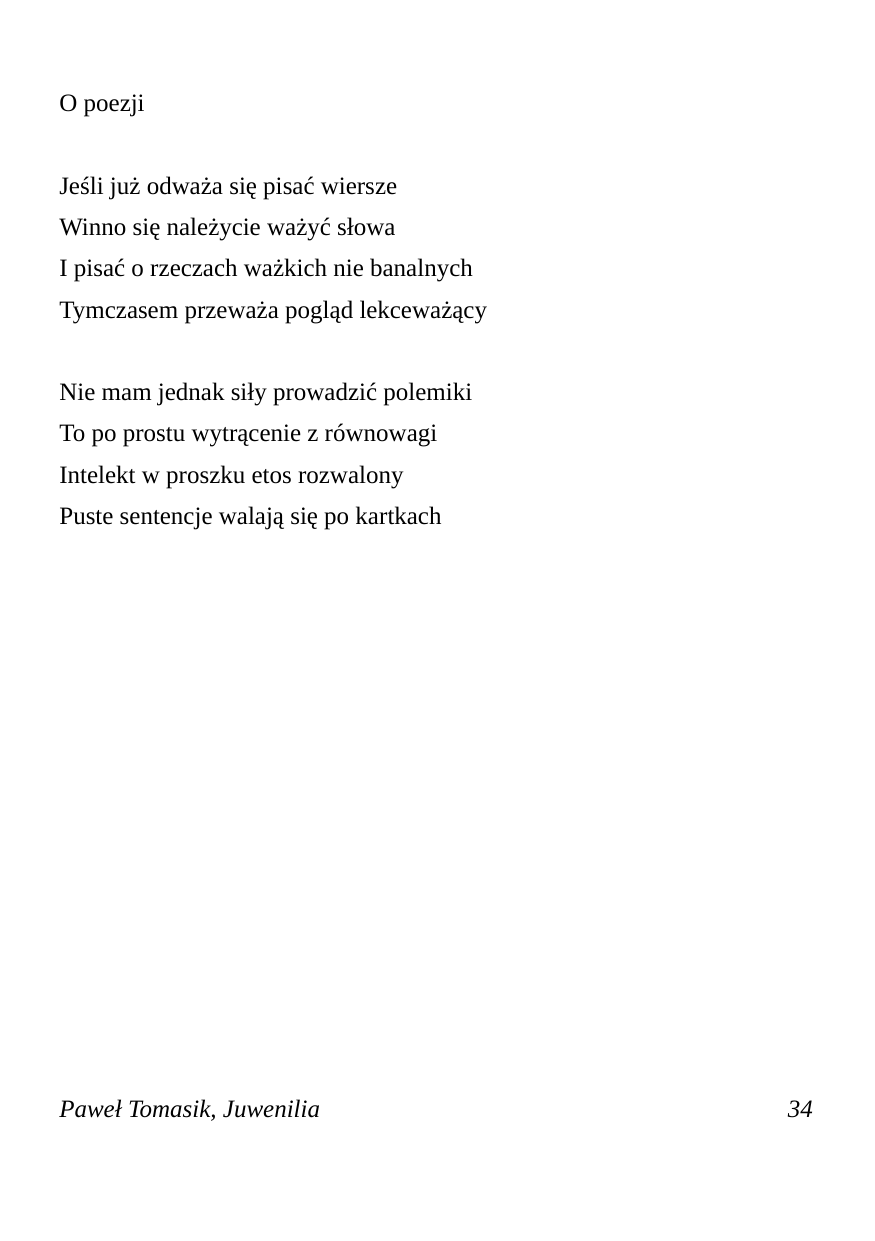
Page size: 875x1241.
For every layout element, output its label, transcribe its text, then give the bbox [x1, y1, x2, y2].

text Intelekt w proszku etos rozwalony [59, 460, 815, 488]
text Tymczasem przeważa pogląd lekceważący [59, 295, 815, 323]
text Nie mam jednak siły prowadzić polemiki [59, 377, 815, 406]
text O poezji [59, 88, 815, 117]
text To po prostu wytrącenie z równowagi [59, 418, 815, 447]
text Jeśli już odważa się pisać wiersze [59, 171, 815, 200]
text Puste sentencje walają się po kartkach [59, 501, 815, 530]
text I pisać o rzeczach ważkich nie banalnych [59, 253, 815, 282]
text Winno się należycie ważyć słowa [59, 212, 815, 241]
